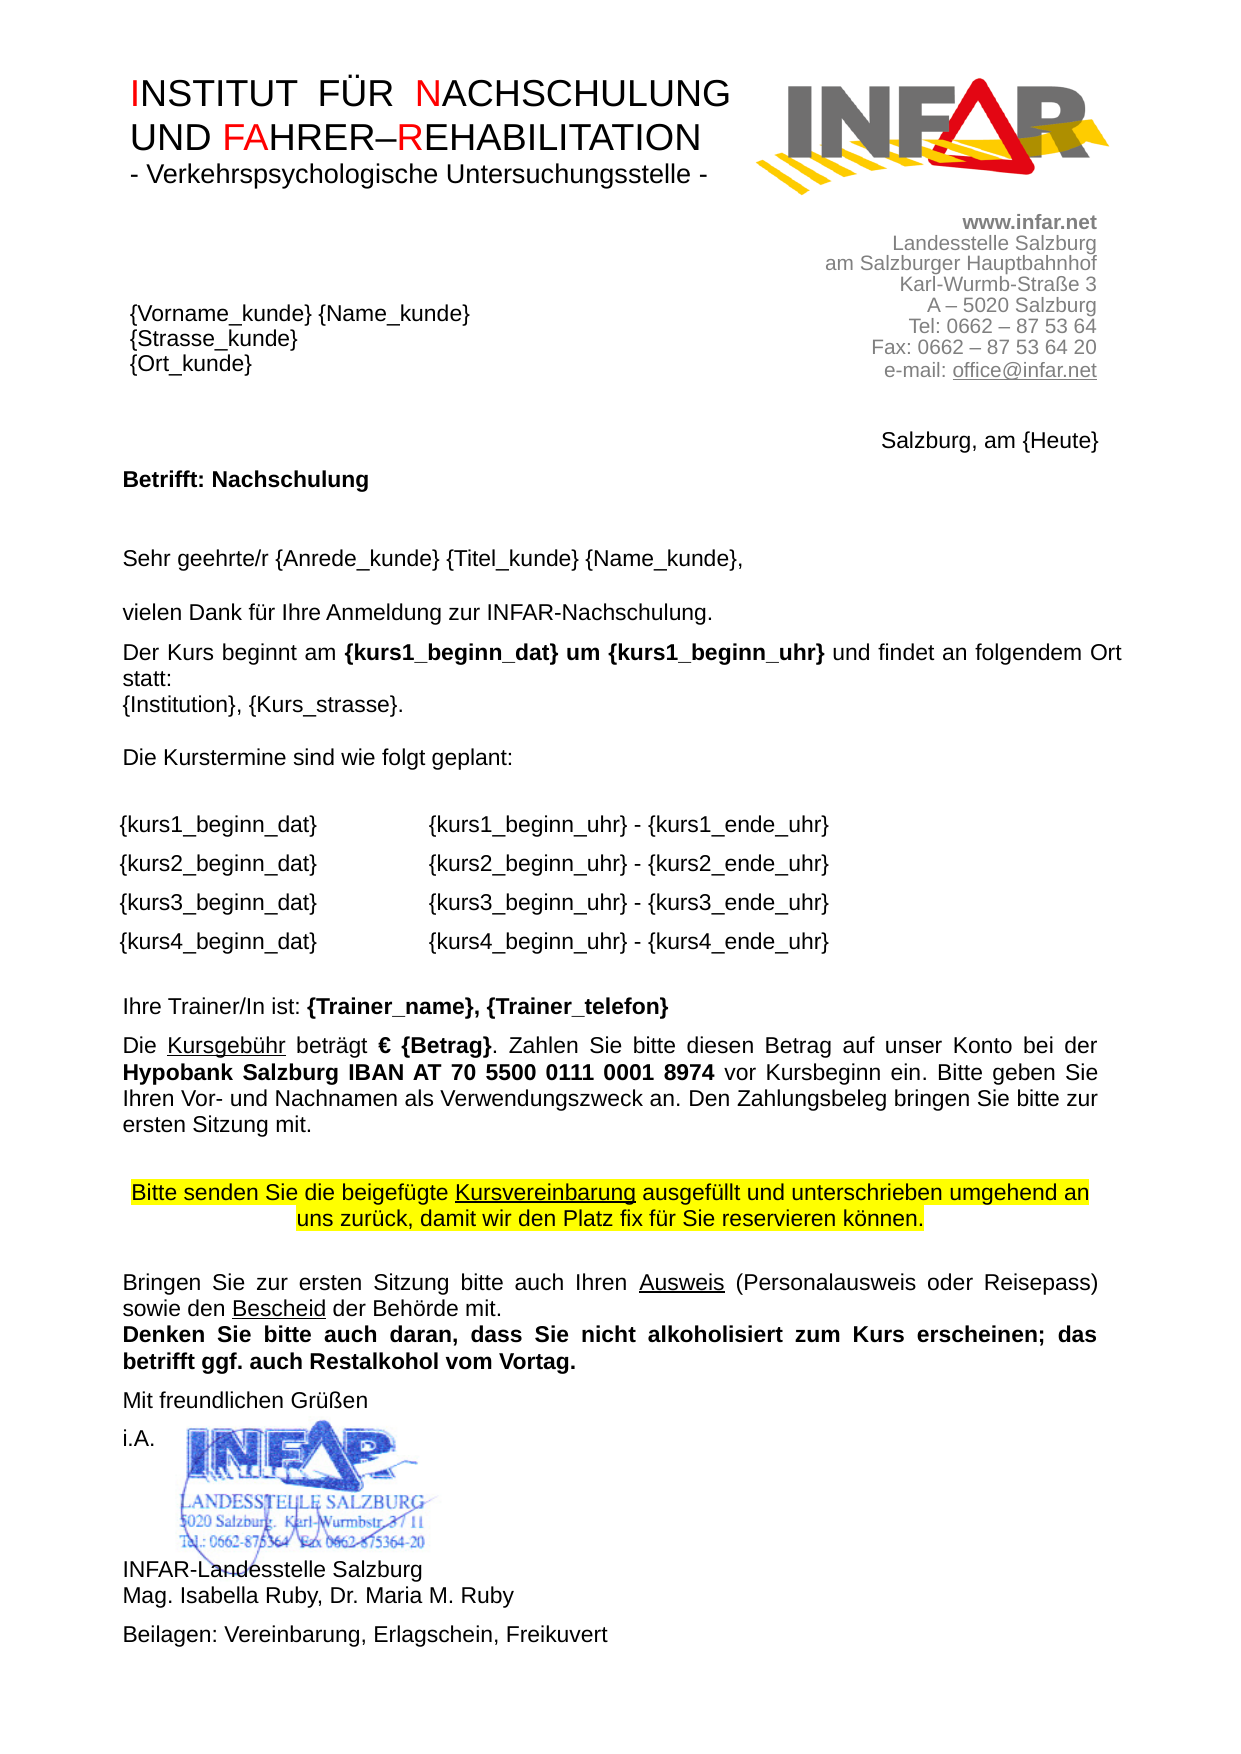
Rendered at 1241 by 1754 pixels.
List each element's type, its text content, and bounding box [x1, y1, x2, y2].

text Die Kursgebühr beträgt € {Betrag}. Zahlen Sie bitte diesen Betrag auf unser Konto bei der Hypobank Salzburg IBAN AT 70 5500 0111 0001 8974 vor Kursbeginn ein. Bitte geben Sie Ihren Vor- und Nachnamen als Verwendungszweck an. Den Zahlungsbeleg bringen Sie bitte zur ersten Sitzung mit. [122, 1032, 1098, 1137]
table_cell {kurs4_beginn_dat} [104, 916, 413, 954]
table_cell {kurs3_beginn_uhr} - {kurs3_ende_uhr} [413, 877, 1122, 916]
text Ihre Trainer/In ist: {Trainer_name}, {Trainer_telefon} [122, 993, 1098, 1019]
table_header {kurs1_beginn_uhr} - {kurs1_ende_uhr} [413, 799, 1122, 838]
picture [746, 71, 1115, 200]
text INFAR-Landesstelle Salzburg [452, 1556, 1098, 1582]
text INFAR-Landesstelle Salzburg [122, 1556, 170, 1582]
text Betrifft: Nachschulung [122, 466, 1122, 493]
table_cell {kurs2_beginn_dat} [104, 838, 413, 877]
table_header INSTITUT FÜR NACHSCHULUNG UND FAHRER–REHABILITATION - Verkehrspsychologische Untersuchungsstelle - {Vorname_kunde} {Name_kunde} {Strasse_kunde} {Ort_kunde} [122, 59, 738, 423]
text Sehr geehrte/r {Anrede_kunde} {Titel_kunde} {Name_kunde}, [122, 544, 1122, 573]
text [452, 1425, 1098, 1452]
text Beilagen: Vereinbarung, Erlagschein, Freikuvert [122, 1621, 1122, 1647]
table_header www.infar.net Landesstelle Salzburg am Salzburger Hauptbahnhof Karl-Wurmb-Straße 3 A – 5020 Salzburg Tel: 0662 – 87 53 64 Fax: 0662 – 87 53 64 20 e-mail: office@infar.net [739, 59, 1122, 423]
table_cell {kurs3_beginn_dat} [104, 877, 413, 916]
text vielen Dank für Ihre Anmeldung zur INFAR-Nachschulung. [122, 599, 1122, 626]
text Der Kurs beginnt am {kurs1_beginn_dat} um {kurs1_beginn_uhr} und findet an folgendem Ort statt: [122, 639, 1122, 691]
table_cell {kurs4_beginn_uhr} - {kurs4_ende_uhr} [413, 916, 1122, 954]
text Denken Sie bitte auch daran, dass Sie nicht alkoholisiert zum Kurs erscheinen; das betrifft ggf. auch Restalkohol vom Vortag. [122, 1321, 1098, 1374]
text Salzburg, am {Heute} [103, 429, 1098, 454]
text Bringen Sie zur ersten Sitzung bitte auch Ihren Ausweis (Personalausweis oder Reisepass) sowie den Bescheid der Behörde mit. [122, 1269, 1098, 1321]
table_header {kurs1_beginn_dat} [104, 799, 413, 838]
text Die Kurstermine sind wie folgt geplant: [122, 744, 1122, 771]
table_cell {kurs2_beginn_uhr} - {kurs2_ende_uhr} [413, 838, 1122, 877]
text {Institution}, {Kurs_strasse}. [122, 691, 1122, 718]
text Mag. Isabella Ruby, Dr. Maria M. Ruby [122, 1582, 1098, 1608]
text Mit freundlichen Grüßen [122, 1387, 1098, 1413]
text Bitte senden Sie die beigefügte Kursvereinbarung ausgefüllt und unterschrieben umgehend an uns zurück, damit wir den Platz fix für Sie reservieren können. [122, 1178, 1098, 1231]
text i.A. [122, 1425, 170, 1452]
